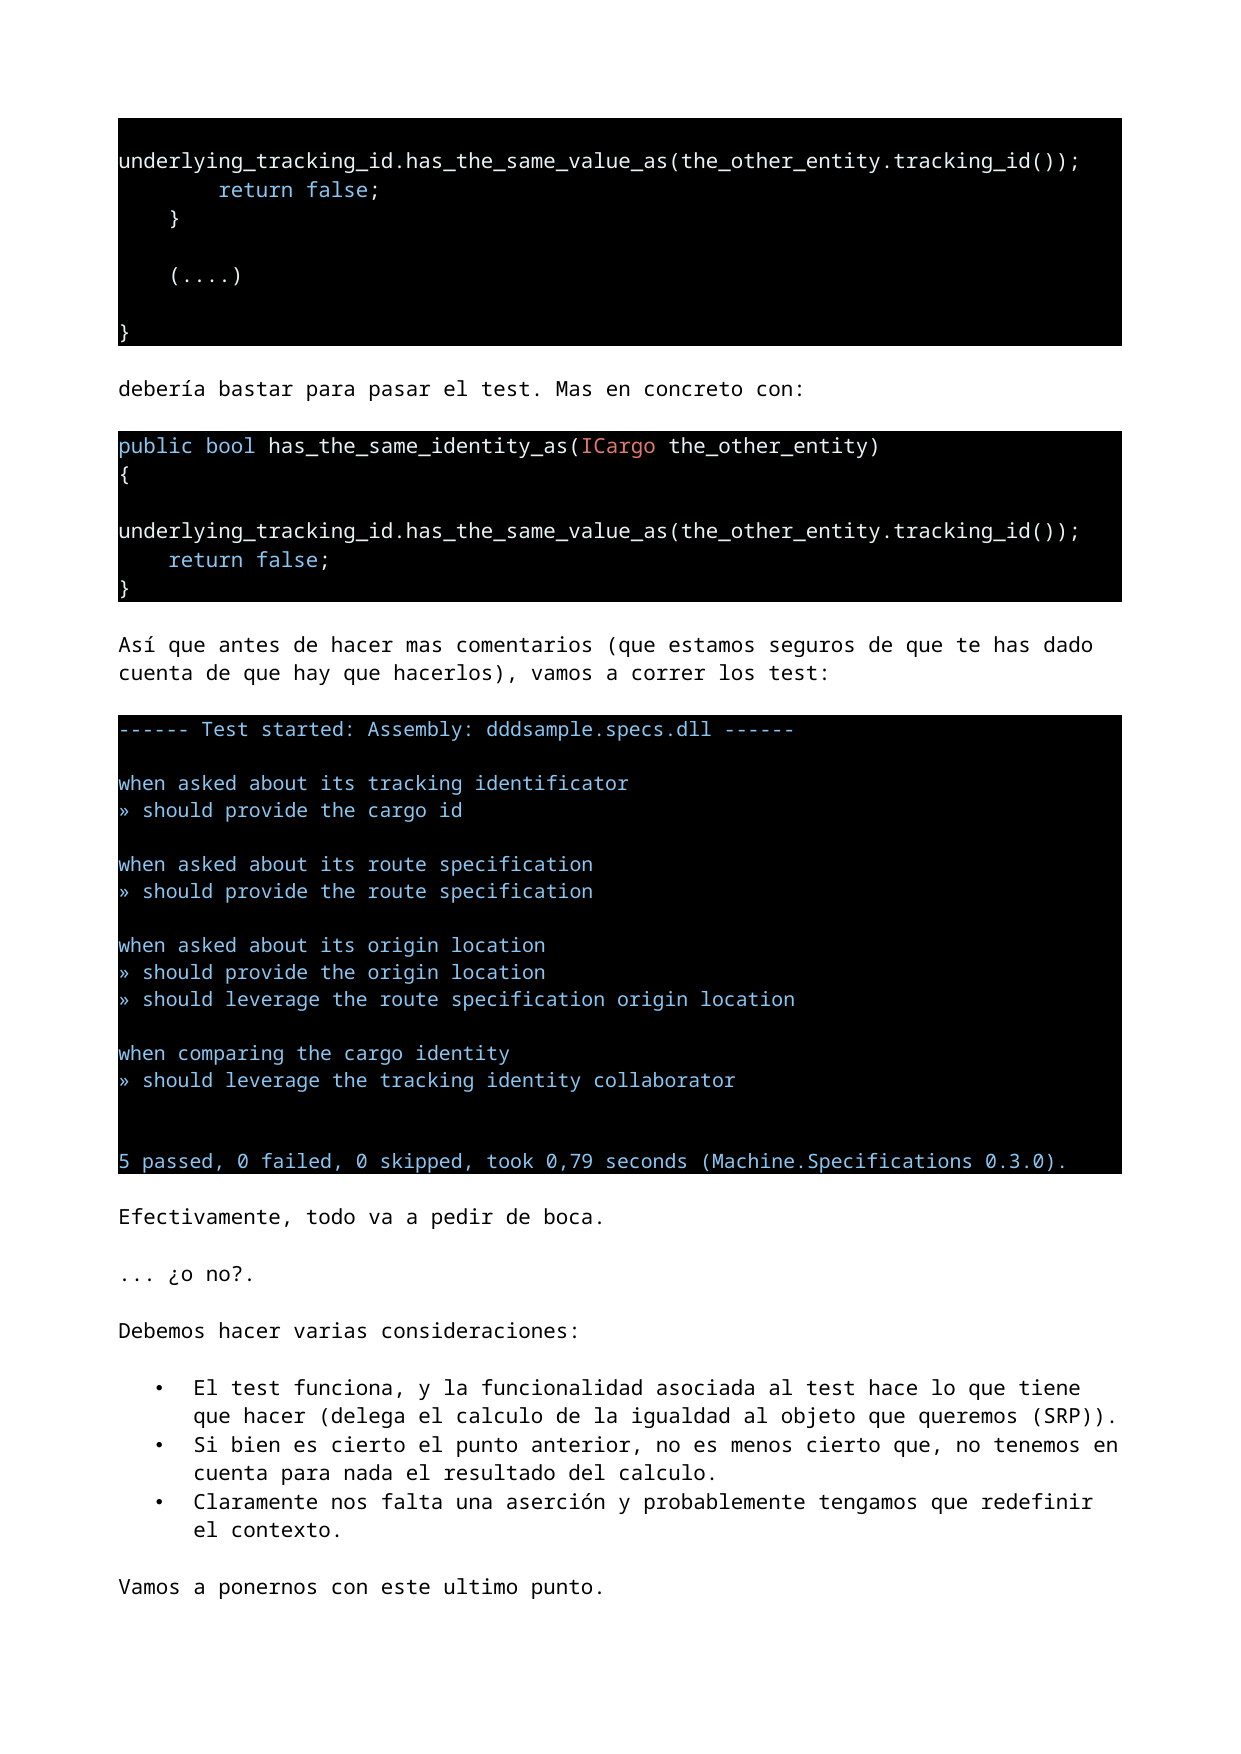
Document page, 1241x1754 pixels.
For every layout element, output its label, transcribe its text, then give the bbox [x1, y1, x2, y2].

text (....) [118, 260, 1122, 289]
text » should leverage the route specification origin location [118, 985, 1122, 1012]
text return false; [118, 175, 1122, 203]
text Así que antes de hacer mas comentarios (que estamos seguros de que te has dado cuenta de que hay que hacerlos), vamos a correr los test: [118, 630, 1122, 687]
text underlying_tracking_id.has_the_same_value_as(the_other_entity.tracking_id()); [118, 488, 1122, 545]
text » should leverage the tracking identity collaborator [118, 1066, 1122, 1093]
text Efectivamente, todo va a pedir de boca. [118, 1202, 1122, 1231]
list Claramente nos falta una aserción y probablemente tengamos que redefinir el contexto. [156, 1487, 1122, 1544]
text } [118, 317, 1122, 346]
text } [118, 203, 1122, 232]
text » should provide the origin location [118, 958, 1122, 985]
text when asked about its origin location [118, 931, 1122, 958]
text ------ Test started: Assembly: dddsample.specs.dll ------ [118, 715, 1122, 742]
text debería bastar para pasar el test. Mas en concreto con: [118, 374, 1122, 402]
list El test funciona, y la funcionalidad asociada al test hace lo que tiene que hacer (delega el calculo de la igualdad al objeto que queremos (SRP)). [156, 1373, 1122, 1430]
text return false; [118, 545, 1122, 573]
text { [118, 459, 1122, 488]
text Debemos hacer varias consideraciones: [118, 1316, 1122, 1344]
text when asked about its tracking identificator [118, 769, 1122, 796]
text underlying_tracking_id.has_the_same_value_as(the_other_entity.tracking_id()); [118, 118, 1122, 175]
list Si bien es cierto el punto anterior, no es menos cierto que, no tenemos en cuenta para nada el resultado del calculo. [156, 1430, 1122, 1487]
text » should provide the cargo id [118, 796, 1122, 823]
text Vamos a ponernos con este ultimo punto. [118, 1572, 1122, 1601]
text ... ¿o no?. [118, 1259, 1122, 1288]
text public bool has_the_same_identity_as(ICargo the_other_entity) [118, 431, 1122, 459]
text when comparing the cargo identity [118, 1039, 1122, 1066]
text 5 passed, 0 failed, 0 skipped, took 0,79 seconds (Machine.Specifications 0.3.0). [118, 1147, 1122, 1174]
text » should provide the route specification [118, 877, 1122, 904]
text } [118, 573, 1122, 602]
text when asked about its route specification [118, 850, 1122, 877]
